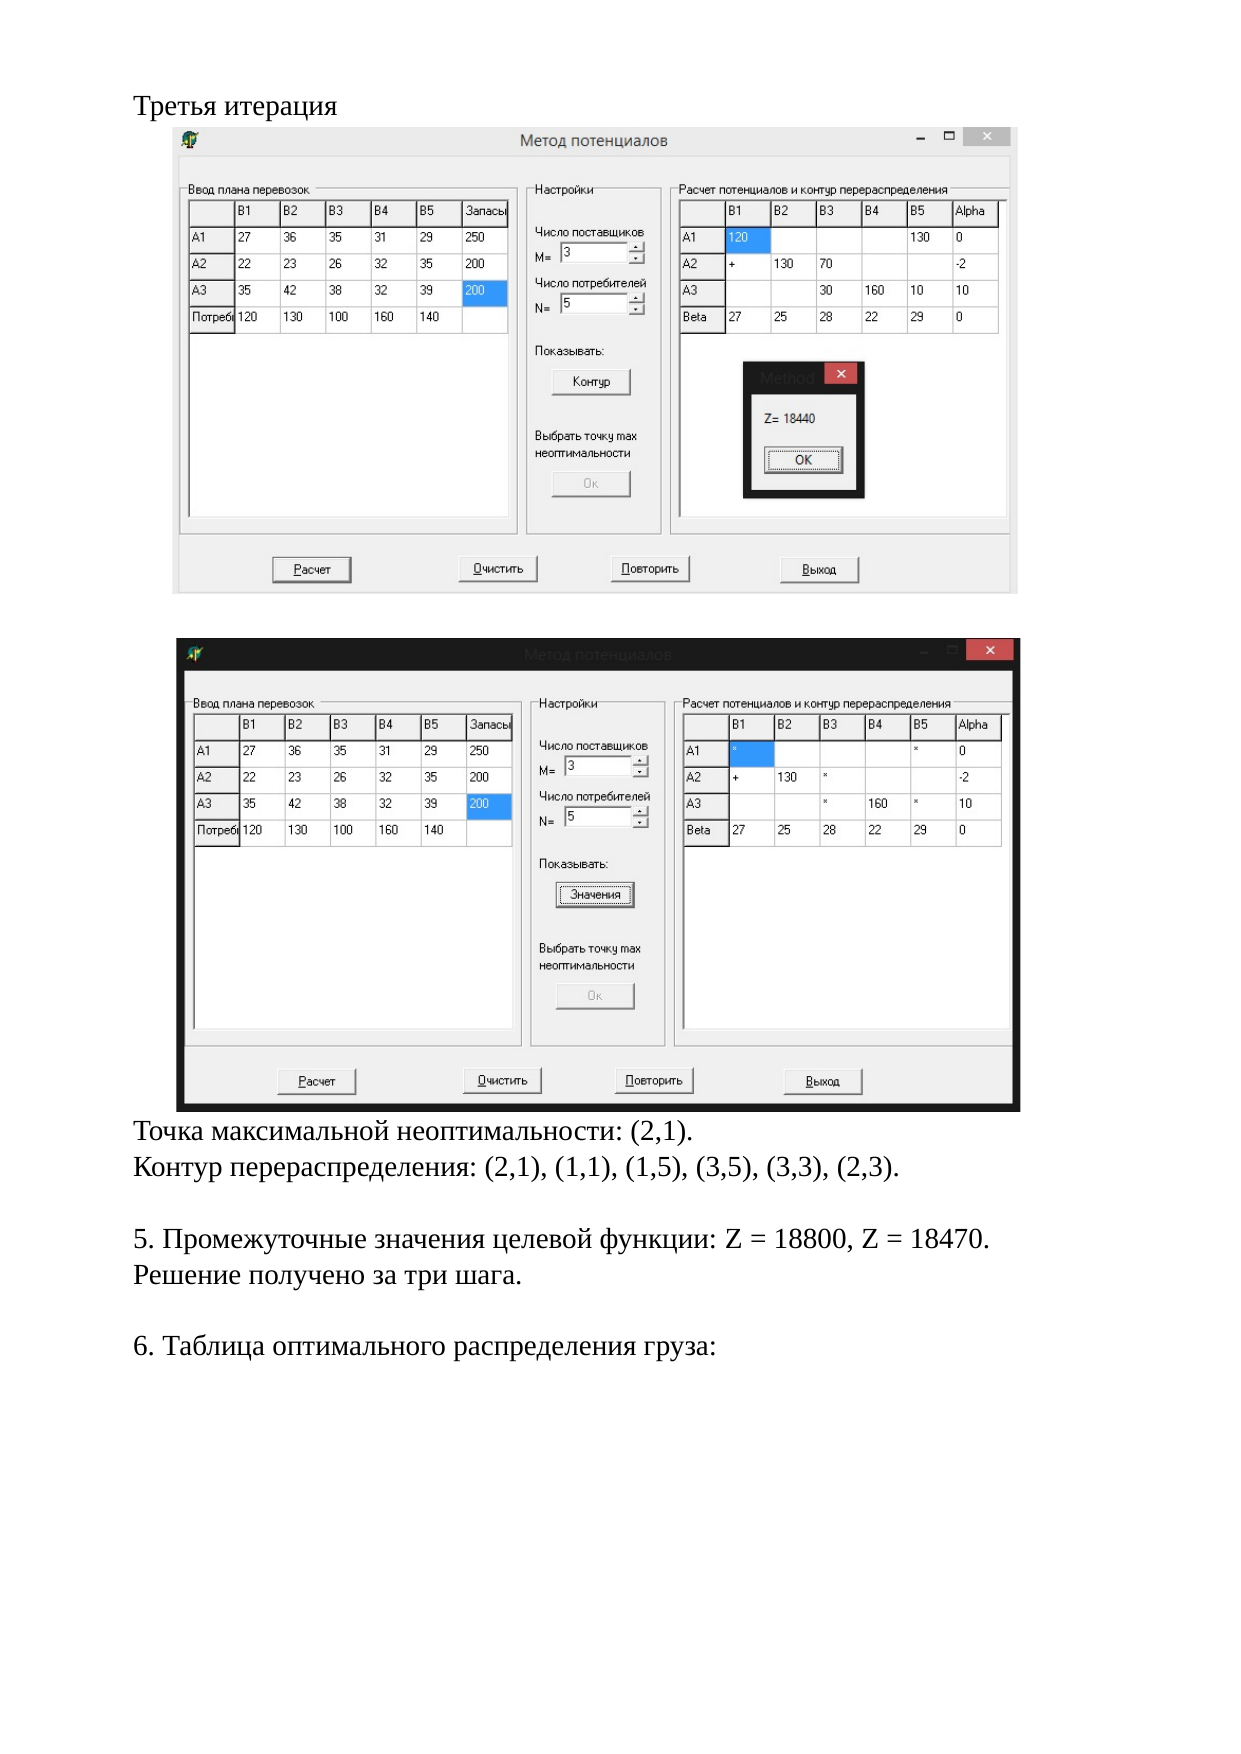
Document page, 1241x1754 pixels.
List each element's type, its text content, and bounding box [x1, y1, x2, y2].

list 6. Таблица оптимального распределения груза: [59, 1328, 1181, 1362]
list Решение получено за три шага. [59, 1257, 1181, 1290]
list Контур перераспределения: (2,1), (1,1), (1,5), (3,5), (3,3), (2,3). [59, 1149, 1181, 1183]
list Третья итерация [59, 88, 1181, 122]
picture [176, 638, 1021, 1112]
picture [172, 127, 1018, 594]
list Точка максимальной неоптимальности: (2,1). [59, 631, 1181, 1147]
list 5. Промежуточные значения целевой функции: Z = 18800, Z = 18470. [59, 1221, 1181, 1254]
